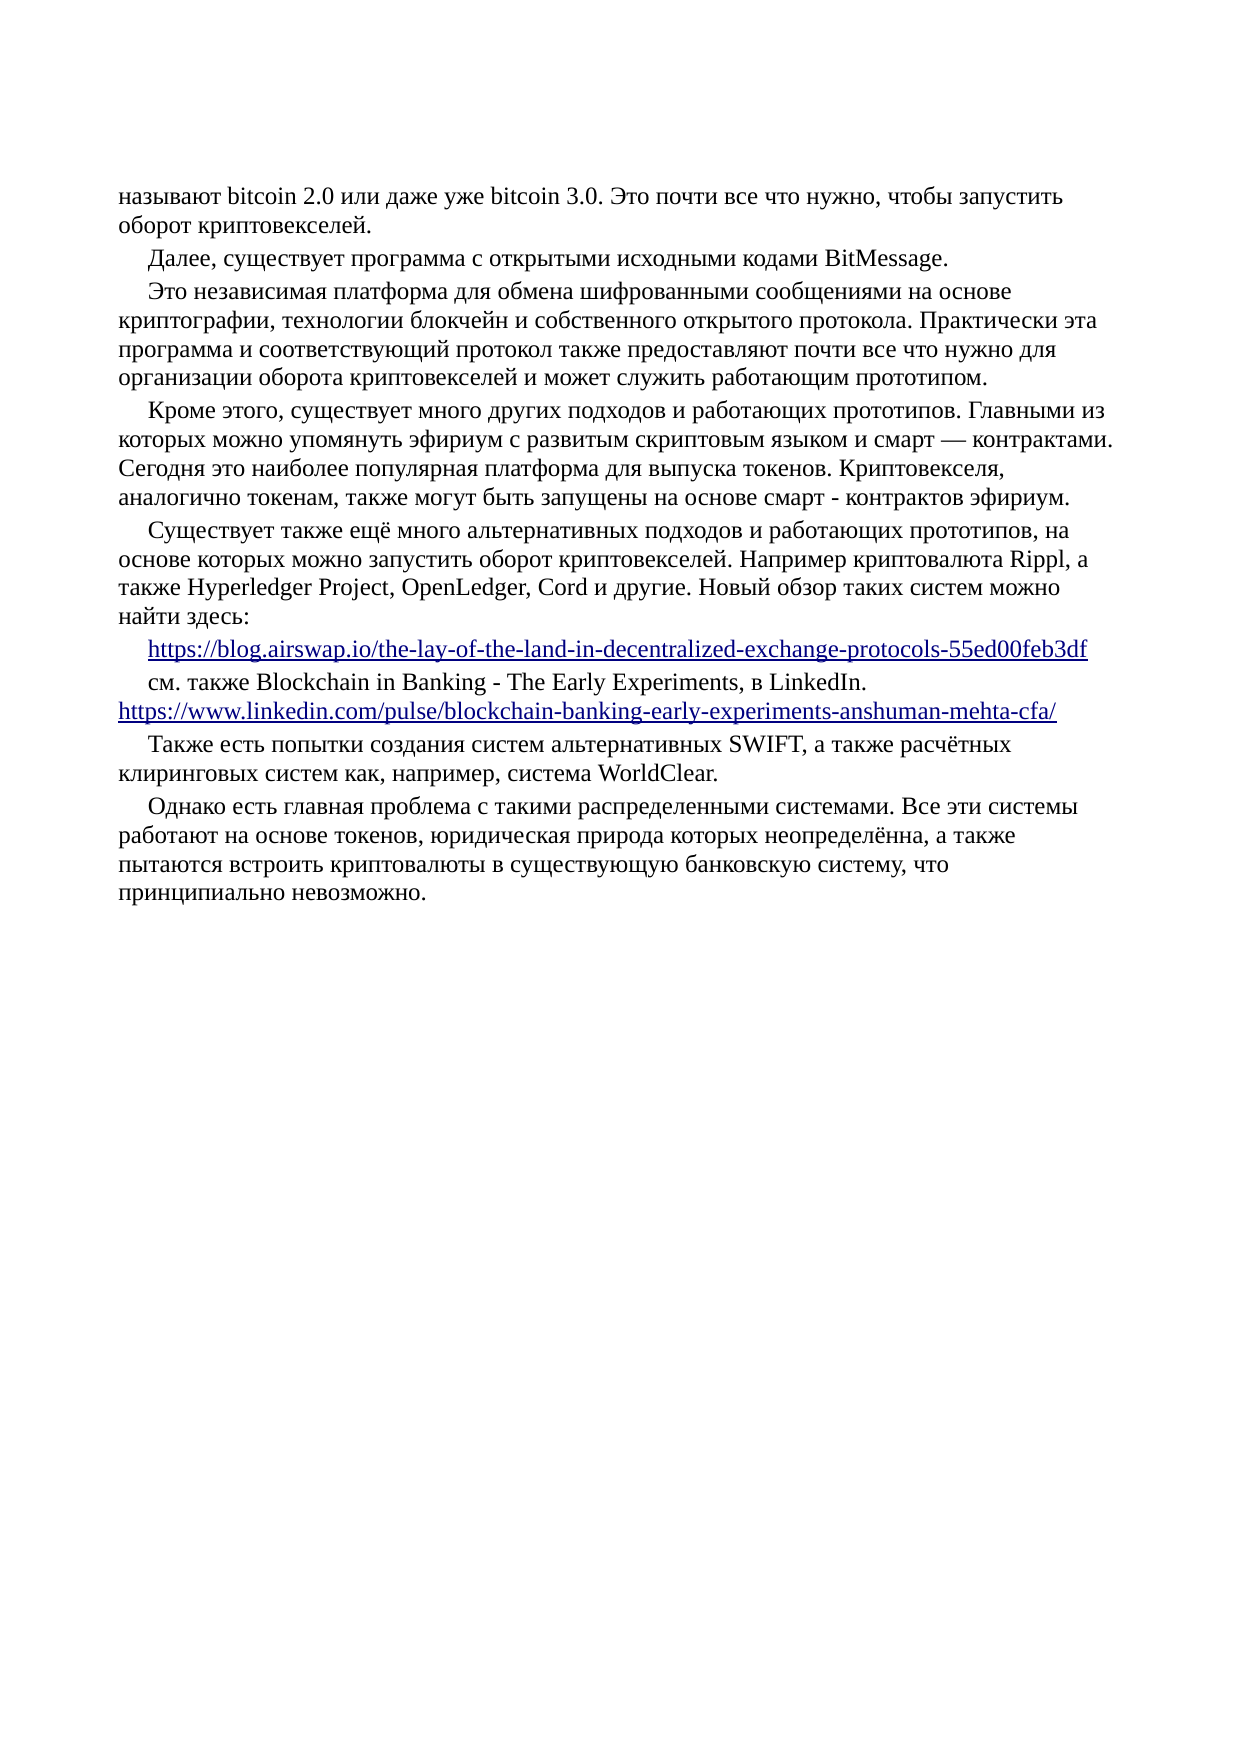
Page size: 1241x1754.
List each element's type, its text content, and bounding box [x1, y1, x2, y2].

text см. также Blockchain in Banking - The Early Experiments, в LinkedIn. https://www.linkedin.com/pulse/blockchain-banking-early-experiments-anshuman-mehta-cfa/ [118, 667, 1122, 729]
text Это независимая платформа для обмена шифрованными сообщениями на основе криптографии, технологии блокчейн и собственного открытого протокола. Практически эта программа и соответствующий протокол также предоставляют почти все что нужно для организации оборота криптовекселей и может служить работающим прототипом. [118, 276, 1122, 396]
text Также есть попытки создания систем альтернативных SWIFT, а также расчётных клиринговых систем как, например, система WorldClear. [118, 729, 1122, 791]
text https://blog.airswap.io/the-lay-of-the-land-in-decentralized-exchange-protocols-55ed00feb3df [118, 634, 1122, 667]
text называют bitcoin 2.0 или даже уже bitcoin 3.0. Это почти все что нужно, чтобы запустить оборот криптовекселей. [118, 181, 1122, 243]
text Кроме этого, существует много других подходов и работающих прототипов. Главными из которых можно упомянуть эфириум с развитым скриптовым языком и смарт — контрактами. Сегодня это наиболее популярная платформа для выпуска токенов. Криптовекселя, аналогично токенам, также могут быть запущены на основе смарт - контрактов эфириум. [118, 396, 1122, 515]
text Однако есть главная проблема с такими распределенными системами. Все эти системы работают на основе токенов, юридическая природа которых неопределённа, а также пытаются встроить криптовалюты в существующую банковскую систему, что принципиально невозможно. [118, 791, 1122, 911]
text Далее, существует программа с открытыми исходными кодами BitMessage. [118, 243, 1122, 276]
text Существует также ещё много альтернативных подходов и работающих прототипов, на основе которых можно запустить оборот криптовекселей. Например криптовалюта Rippl, а также Hyperledger Project, OpenLedger, Cord и другие. Новый обзор таких систем можно найти здесь: [118, 515, 1122, 634]
